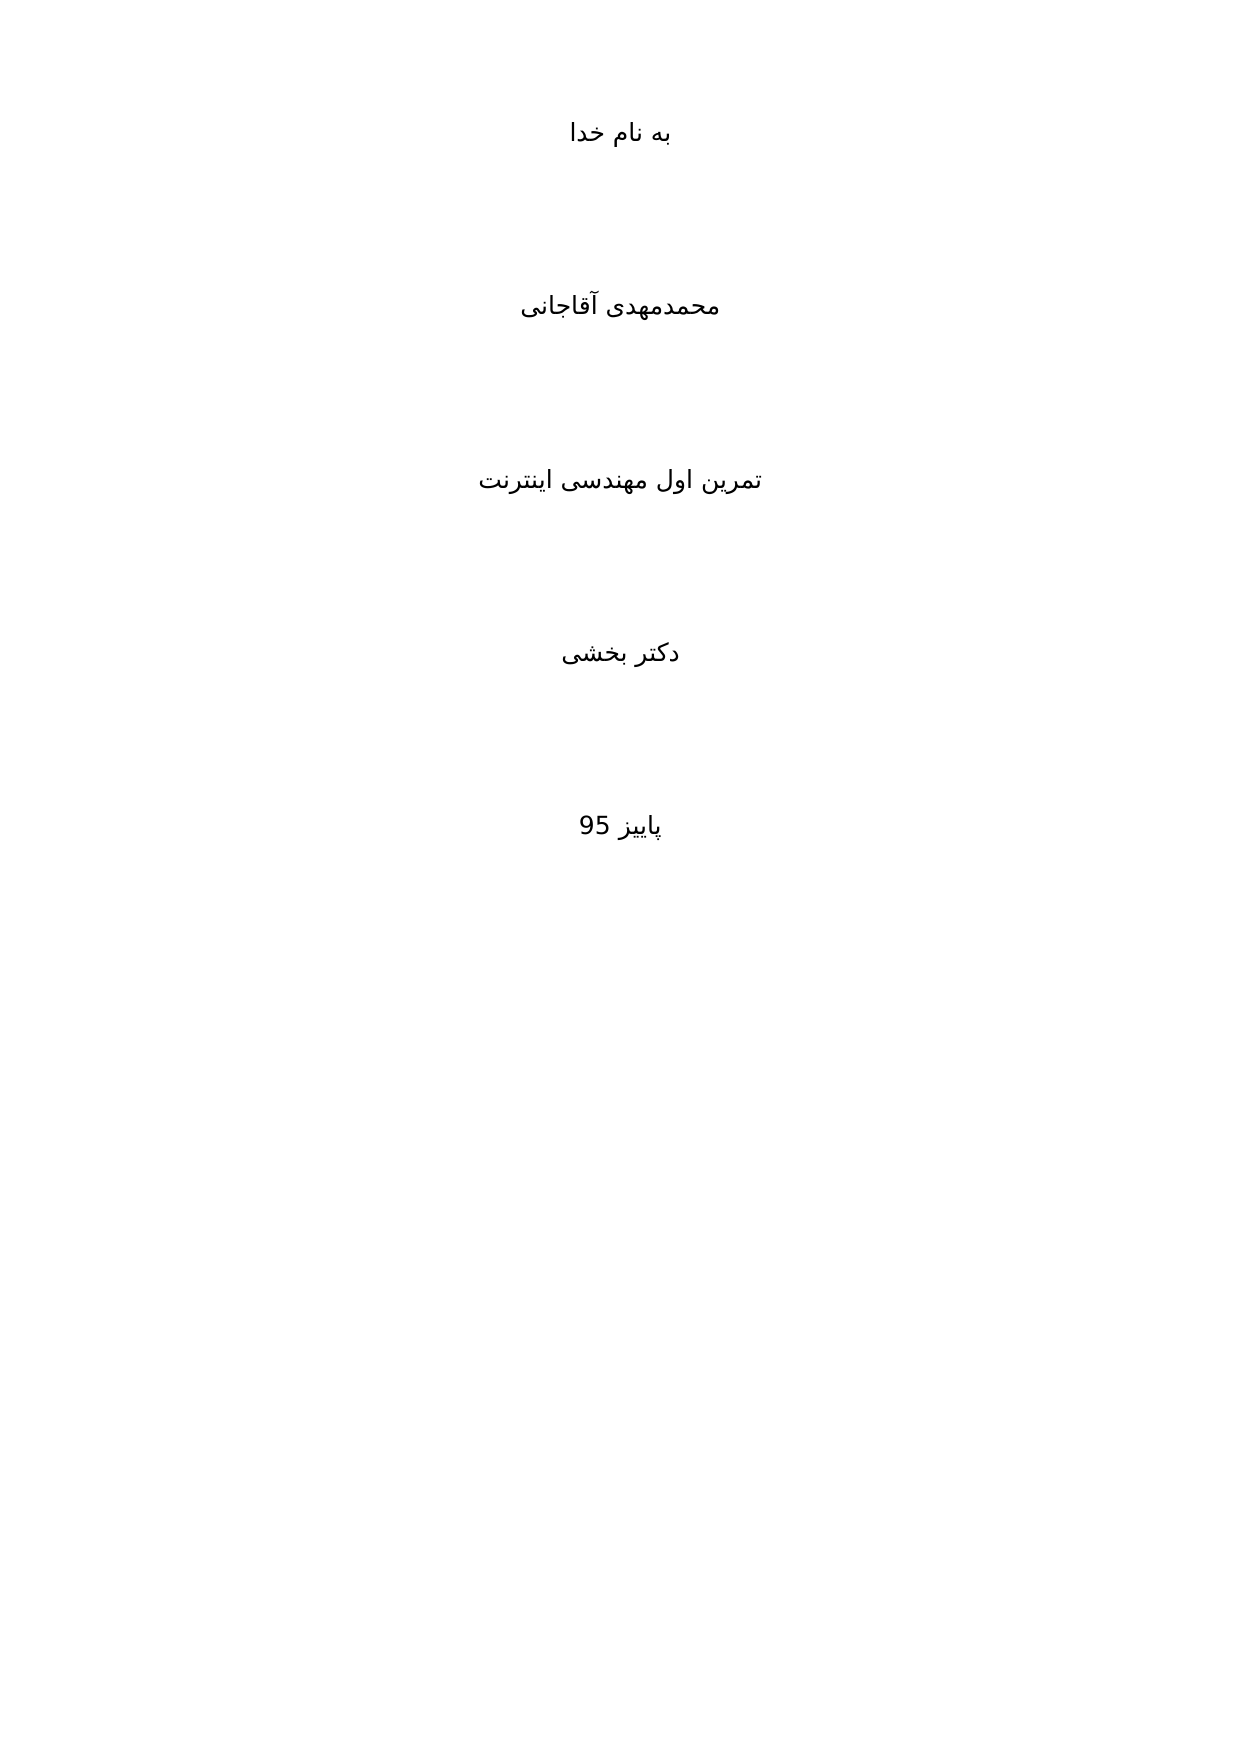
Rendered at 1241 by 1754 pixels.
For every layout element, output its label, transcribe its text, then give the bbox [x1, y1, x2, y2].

text به نام خدا [118, 118, 1122, 147]
text دکتر بخشی [118, 638, 1122, 667]
text تمرین اول مهندسی اینترنت [118, 465, 1122, 494]
text محمدمهدی آقاجانی [118, 291, 1122, 321]
text پاییز 95 [118, 811, 1122, 841]
